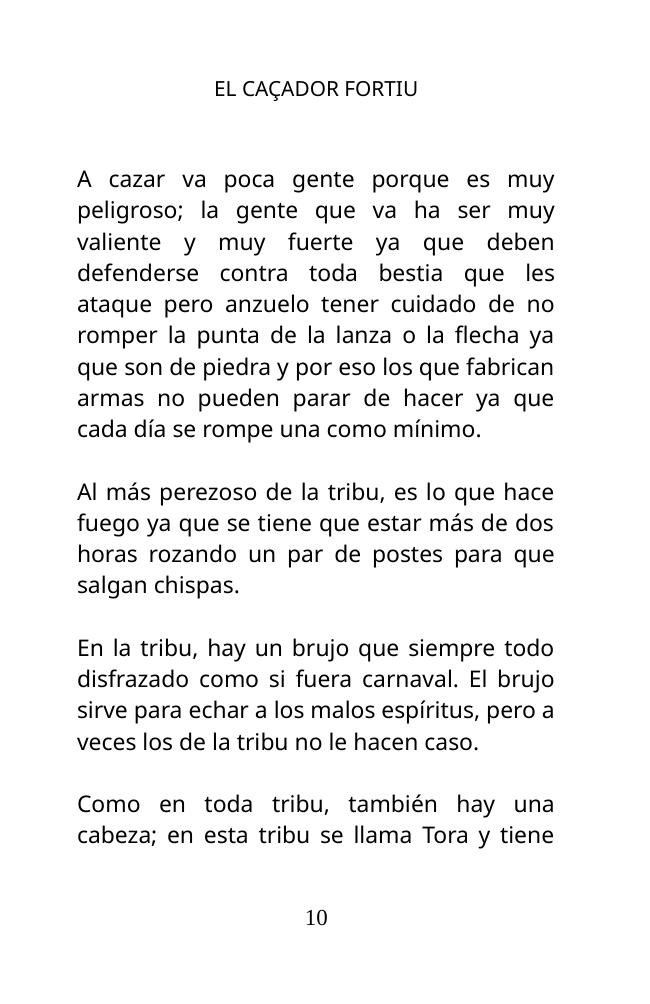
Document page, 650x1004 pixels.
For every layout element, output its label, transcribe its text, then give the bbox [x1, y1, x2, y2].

text A cazar va poca gente porque es muy peligroso; la gente que va ha ser muy valiente y muy fuerte ya que deben defenderse contra toda bestia que les ataque pero anzuelo tener cuidado de no romper la punta de la lanza o la flecha ya que son de piedra y por eso los que fabrican armas no pueden parar de hacer ya que cada día se rompe una como mínimo. [77, 163, 555, 444]
text En la tribu, hay un brujo que siempre todo disfrazado como si fuera carnaval. El brujo sirve para echar a los malos espíritus, pero a veces los de la tribu no le hacen caso. [77, 632, 555, 757]
text Al más perezoso de la tribu, es lo que hace fuego ya que se tiene que estar más de dos horas rozando un par de postes para que salgan chispas. [77, 476, 555, 601]
text Como en toda tribu, también hay una cabeza; en esta tribu se llama Tora y tiene [77, 788, 555, 851]
